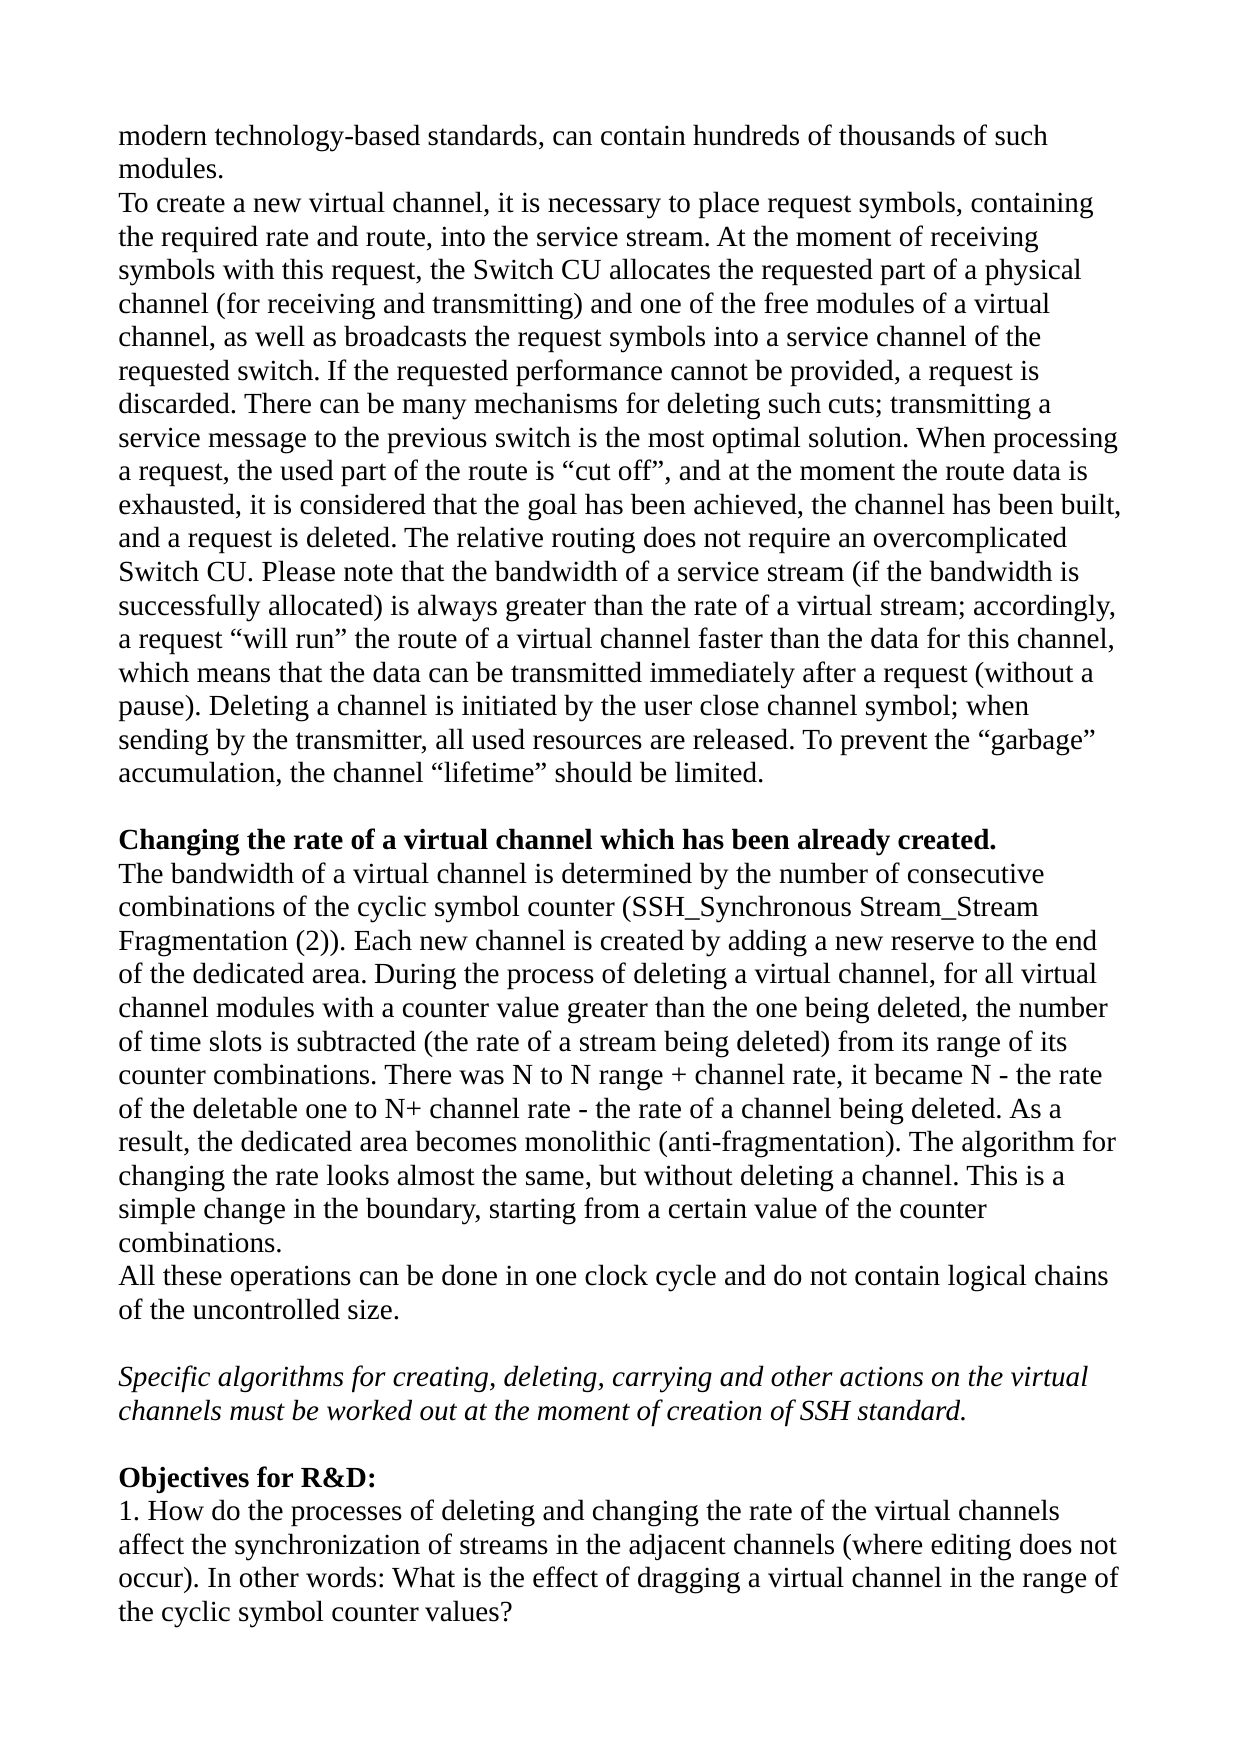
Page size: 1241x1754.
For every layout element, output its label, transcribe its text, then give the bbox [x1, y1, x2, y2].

text Objectives for R&D: [118, 1460, 1122, 1493]
text Changing the rate of a virtual channel which has been already created. [118, 822, 1122, 856]
text 1. How do the processes of deleting and changing the rate of the virtual channels affect the synchronization of streams in the adjacent channels (where editing does not occur). In other words: What is the effect of dragging a virtual channel in the range of the cyclic symbol counter values? [118, 1493, 1122, 1627]
text To create a new virtual channel, it is necessary to place request symbols, containing the required rate and route, into the service stream. At the moment of receiving symbols with this request, the Switch CU allocates the requested part of a physical channel (for receiving and transmitting) and one of the free modules of a virtual channel, as well as broadcasts the request symbols into a service channel of the requested switch. If the requested performance cannot be provided, a request is discarded. There can be many mechanisms for deleting such cuts; transmitting a service message to the previous switch is the most optimal solution. When processing a request, the used part of the route is “cut off”, and at the moment the route data is exhausted, it is considered that the goal has been achieved, the channel has been built, and a request is deleted. The relative routing does not require an overcomplicated Switch CU. Please note that the bandwidth of a service stream (if the bandwidth is successfully allocated) is always greater than the rate of a virtual stream; accordingly, a request “will run” the route of a virtual channel faster than the data for this channel, which means that the data can be transmitted immediately after a request (without a pause). Deleting a channel is initiated by the user close channel symbol; when sending by the transmitter, all used resources are released. To prevent the “garbage” accumulation, the channel “lifetime” should be limited. [118, 185, 1122, 789]
text modern technology-based standards, can contain hundreds of thousands of such modules. [118, 118, 1122, 185]
text The bandwidth of a virtual channel is determined by the number of consecutive combinations of the cyclic symbol counter (SSH_Synchronous Stream_Stream Fragmentation (2)). Each new channel is created by adding a new reserve to the end of the dedicated area. During the process of deleting a virtual channel, for all virtual channel modules with a counter value greater than the one being deleted, the number of time slots is subtracted (the rate of a stream being deleted) from its range of its counter combinations. There was N to N range + channel rate, it became N - the rate of the deletable one to N+ channel rate - the rate of a channel being deleted. As a result, the dedicated area becomes monolithic (anti-fragmentation). The algorithm for changing the rate looks almost the same, but without deleting a channel. This is a simple change in the boundary, starting from a certain value of the counter combinations. [118, 856, 1122, 1258]
text Specific algorithms for creating, deleting, carrying and other actions on the virtual channels must be worked out at the moment of creation of SSH standard. [118, 1359, 1122, 1426]
text All these operations can be done in one clock cycle and do not contain logical chains of the uncontrolled size. [118, 1258, 1122, 1326]
